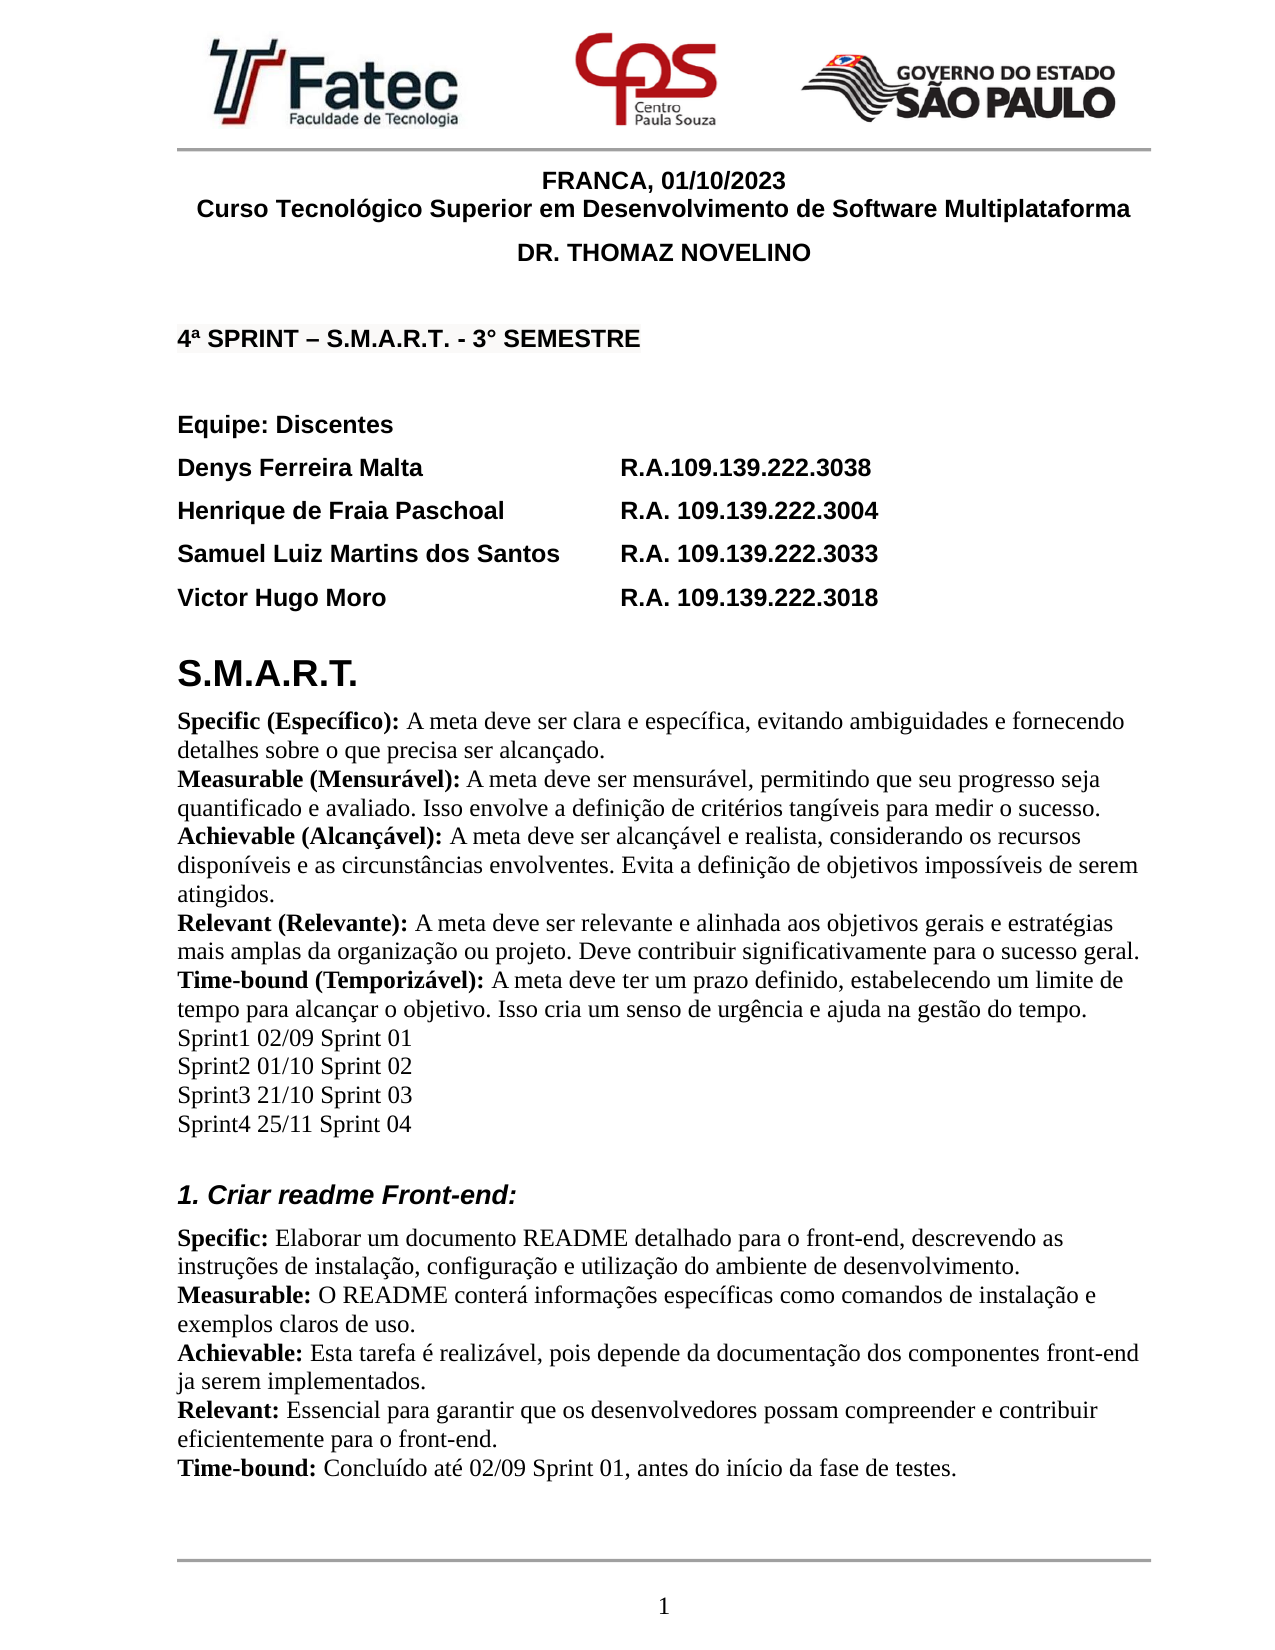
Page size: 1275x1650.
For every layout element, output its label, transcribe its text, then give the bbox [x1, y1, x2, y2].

text Time-bound (Temporizável): A meta deve ter um prazo definido, estabelecendo um limite de tempo para alcançar o objetivo. Isso cria um senso de urgência e ajuda na gestão do tempo. [177, 965, 1151, 1023]
text Sprint2 01/10 Sprint 02 [177, 1051, 1151, 1080]
text Specific: Elaborar um documento README detalhado para o front-end, descrevendo as instruções de instalação, configuração e utilização do ambiente de desenvolvimento. [177, 1223, 1151, 1280]
text Achievable (Alcançável): A meta deve ser alcançável e realista, considerando os recursos disponíveis e as circunstâncias envolventes. Evita a definição de objetivos impossíveis de serem atingidos. [177, 821, 1151, 908]
text 4ª SPRINT – S.M.A.R.T. - 3° SEMESTRE [177, 324, 1151, 353]
text Achievable: Esta tarefa é realizável, pois depende da documentação dos componentes front-end ja serem implementados. [177, 1338, 1151, 1395]
text Victor Hugo Moro R.A. 109.139.222.3018 [177, 583, 1151, 611]
subtitle 1. Criar readme Front-end: [177, 1179, 1151, 1210]
text Relevant: Essencial para garantir que os desenvolvedores possam compreender e contribuir eficientemente para o front-end. [177, 1395, 1151, 1453]
picture [571, 28, 721, 129]
text Sprint4 25/11 Sprint 04 [177, 1109, 1151, 1138]
text Relevant (Relevante): A meta deve ser relevante e alinhada aos objetivos gerais e estratégias mais amplas da organização ou projeto. Deve contribuir significativamente para o sucesso geral. [177, 908, 1151, 965]
text Time-bound: Concluído até 02/09 Sprint 01, antes do início da fase de testes. [177, 1453, 1151, 1481]
text Curso Tecnológico Superior em Desenvolvimento de Software Multiplataforma [177, 194, 1151, 223]
text Samuel Luiz Martins dos Santos R.A. 109.139.222.3033 [177, 539, 1151, 568]
text Sprint1 02/09 Sprint 01 [177, 1023, 1151, 1051]
picture [201, 31, 469, 129]
text Measurable: O README conterá informações específicas como comandos de instalação e exemplos claros de uso. [177, 1280, 1151, 1338]
text Equipe: Discentes [177, 410, 1151, 439]
picture [792, 48, 1126, 129]
text Denys Ferreira Malta R.A.109.139.222.3038 [177, 453, 1151, 482]
text Measurable (Mensurável): A meta deve ser mensurável, permitindo que seu progresso seja quantificado e avaliado. Isso envolve a definição de critérios tangíveis para medir o sucesso. [177, 764, 1151, 821]
text Specific (Específico): A meta deve ser clara e específica, evitando ambiguidades e fornecendo detalhes sobre o que precisa ser alcançado. [177, 706, 1151, 764]
text DR. THOMAZ NOVELINO [177, 238, 1151, 266]
text Sprint3 21/10 Sprint 03 [177, 1080, 1151, 1109]
subtitle S.M.A.R.T. [177, 651, 1151, 694]
text Henrique de Fraia Paschoal R.A. 109.139.222.3004 [177, 496, 1151, 525]
